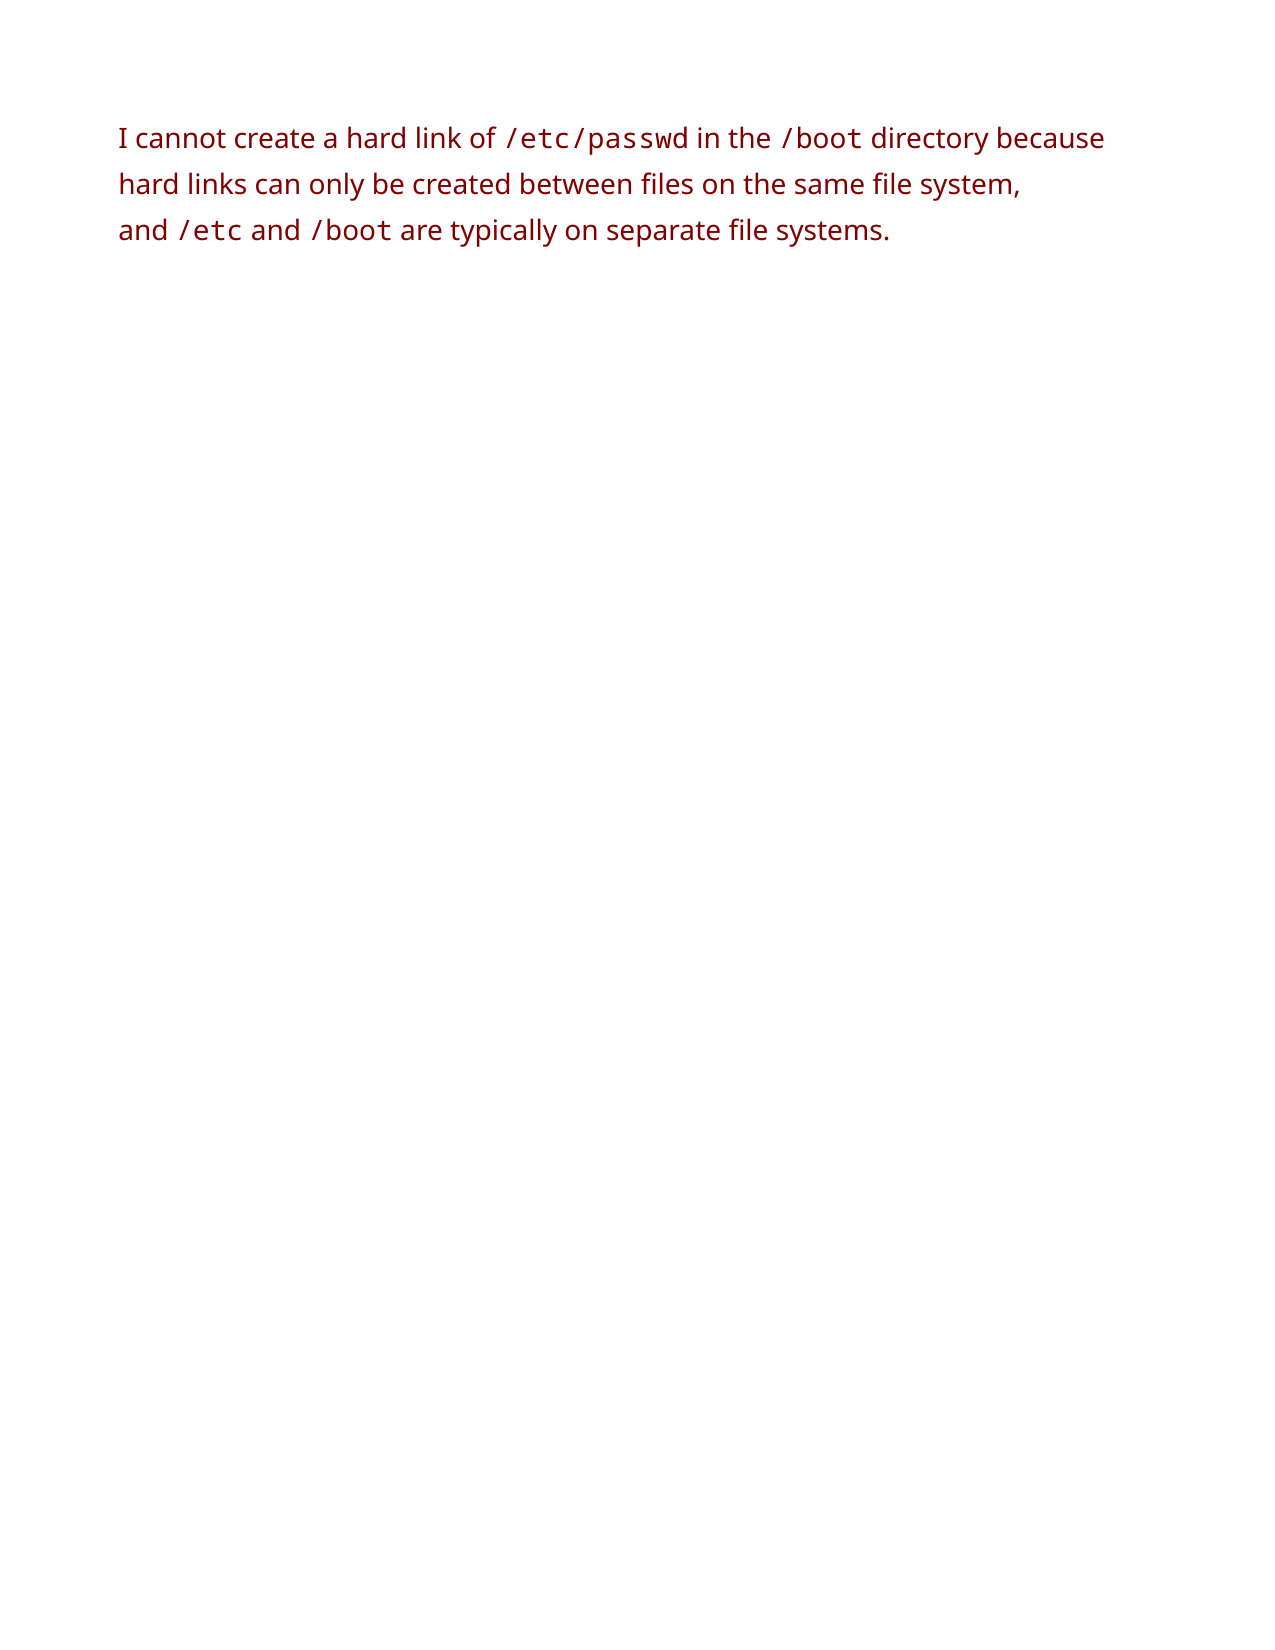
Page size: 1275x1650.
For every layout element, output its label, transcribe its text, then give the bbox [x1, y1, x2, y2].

text I cannot create a hard link of /etc/passwd in the /boot directory because hard links can only be created between files on the same file system, and /etc and /boot are typically on separate file systems. [118, 118, 1157, 248]
